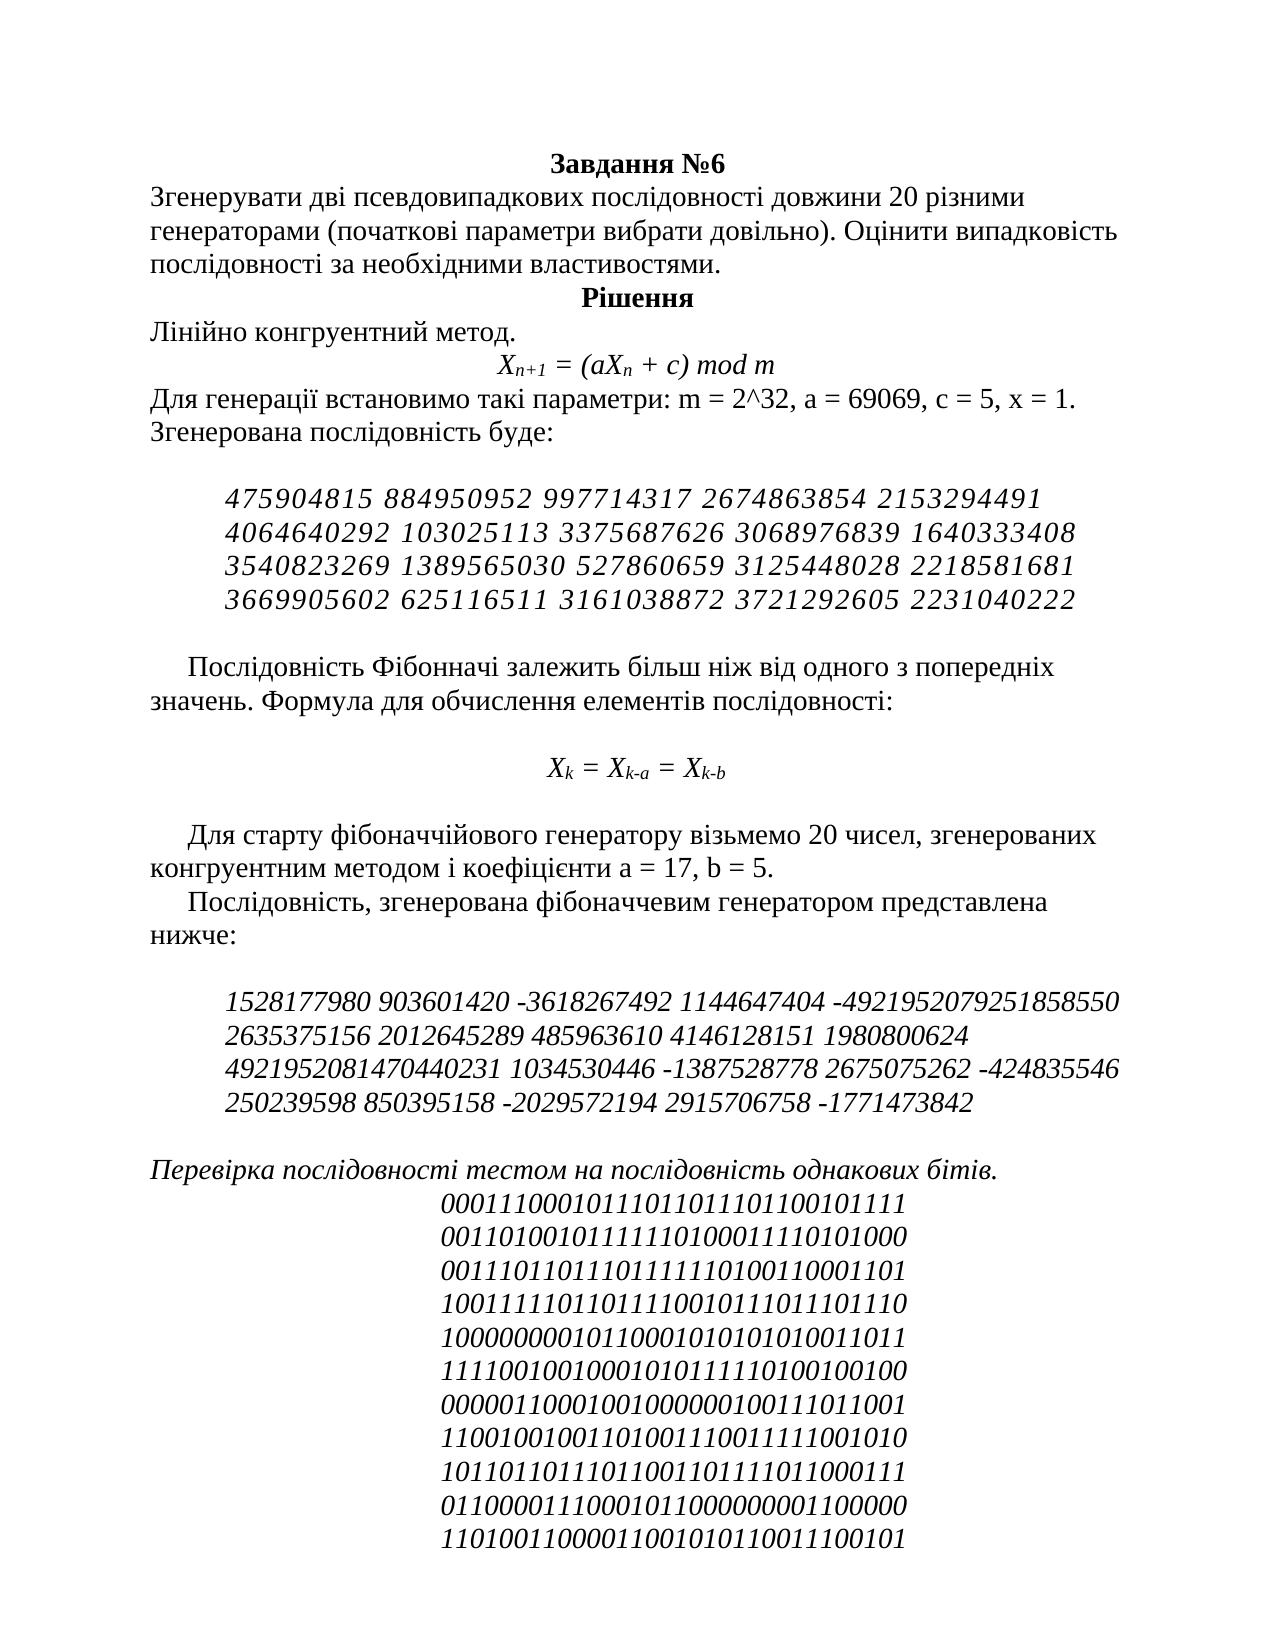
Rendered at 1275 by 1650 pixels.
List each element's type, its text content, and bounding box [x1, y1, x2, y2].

text Згенерована послідовність буде: [150, 414, 1125, 448]
text 1528177980 903601420 -3618267492 1144647404 -4921952079251858550 2635375156 2012645289 485963610 4146128151 1980800624 4921952081470440231 1034530446 -1387528778 2675075262 -424835546 250239598 850395158 -2029572194 2915706758 -1771473842 [225, 984, 1125, 1119]
text 10110110111011001101111011000111 [225, 1454, 1125, 1488]
text 10011111011011110010111011101110 [225, 1286, 1125, 1320]
text 11001001001101001110011111001010 [225, 1421, 1125, 1454]
text 10000000010110001010101010011011 [225, 1320, 1125, 1353]
text Рішення [150, 280, 1125, 314]
text 00000110001001000000100111011001 [225, 1387, 1125, 1421]
text Для генерації встановимо такі параметри: m = 2^32, a = 69069, c = 5, x = 1. [150, 381, 1125, 414]
text Xk = Xk-a = Xk-b [150, 750, 1125, 783]
text 00111011011101111110100110001101 [225, 1253, 1125, 1286]
text Перевірка послідовності тестом на послідовність однакових бітів. [150, 1152, 1125, 1186]
text Лінійно конгруентний метод. [150, 314, 1125, 347]
text 11110010010001010111110100100100 [225, 1353, 1125, 1387]
text 475904815 884950952 997714317 2674863854 2153294491 4064640292 103025113 3375687626 3068976839 1640333408 3540823269 1389565030 527860659 3125448028 2218581681 3669905602 625116511 3161038872 3721292605 2231040222 [225, 481, 1125, 616]
text 01100001110001011000000001100000 [225, 1488, 1125, 1521]
text 00011100010111011011101100101111 [225, 1186, 1125, 1219]
text Послідовність Фібонначі залежить більш ніж від одного з попередніх значень. Формула для обчислення елементів послідовності: [150, 649, 1125, 716]
text 00110100101111110100011110101000 [225, 1219, 1125, 1253]
text Завдання №6 [150, 146, 1125, 179]
text Для старту фібоначчійового генератору візьмемо 20 чисел, згенерованих конгруентним методом і коефіцієнти a = 17, b = 5. [150, 817, 1125, 884]
text 11010011000011001010110011100101 [225, 1521, 1125, 1555]
text Згенерувати дві псевдовипадкових послідовності довжини 20 різними генераторами (початкові параметри вибрати довільно). Оцінити випадковість послідовності за необхідними властивостями. [150, 179, 1125, 280]
text Xn+1 = (aXn + c) mod m [150, 347, 1125, 381]
text Послідовність, згенерована фібоначчевим генератором представлена нижче: [150, 884, 1125, 951]
